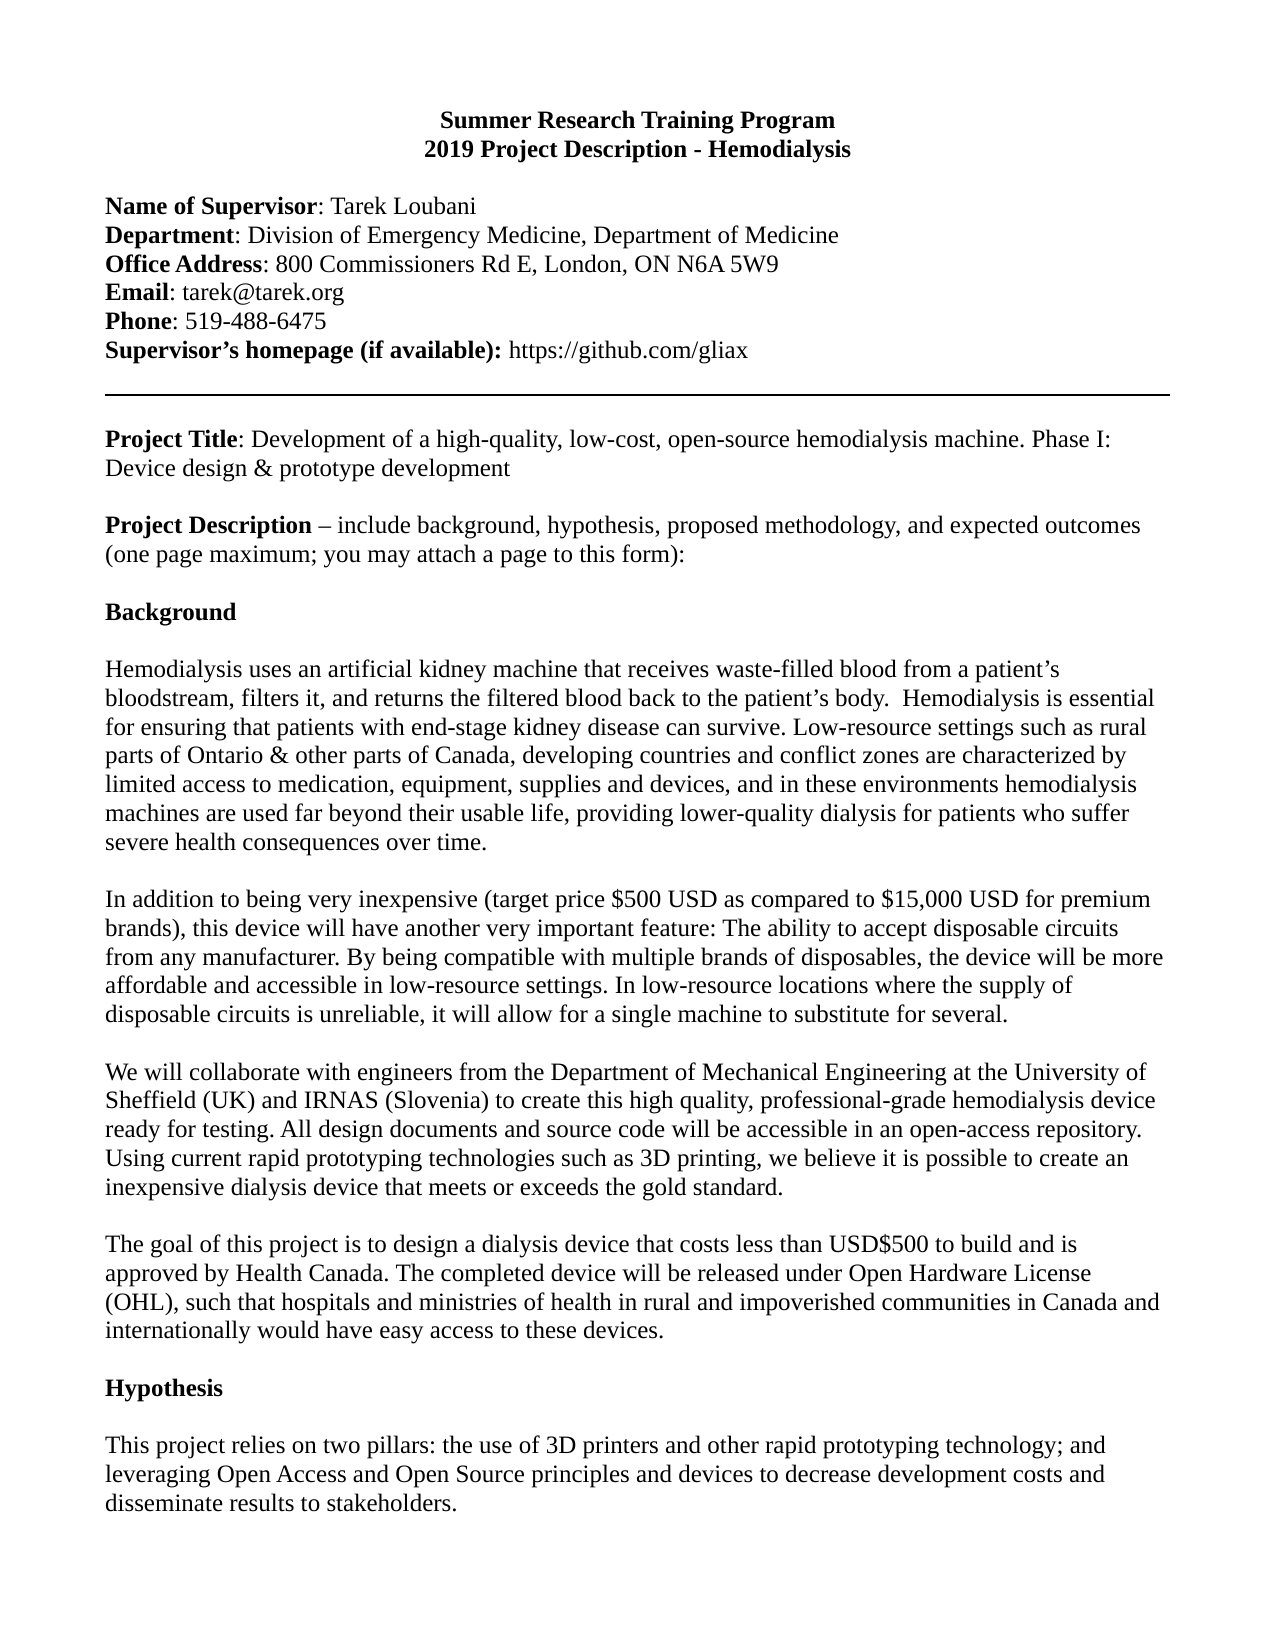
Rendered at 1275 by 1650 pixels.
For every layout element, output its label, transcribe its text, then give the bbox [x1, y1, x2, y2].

text Project Description – include background, hypothesis, proposed methodology, and expected outcomes (one page maximum; you may attach a page to this form): [105, 511, 1170, 568]
text Email: tarek@tarek.org [105, 277, 1170, 306]
text Hemodialysis uses an artificial kidney machine that receives waste-filled blood from a patient’s bloodstream, filters it, and returns the filtered blood back to the patient’s body. Hemodialysis is essential for ensuring that patients with end-stage kidney disease can survive. Low-resource settings such as rural parts of Ontario & other parts of Canada, developing countries and conflict zones are characterized by limited access to medication, equipment, supplies and devices, and in these environments hemodialysis machines are used far beyond their usable life, providing lower-quality dialysis for patients who suffer severe health consequences over time. [105, 654, 1170, 856]
text The goal of this project is to design a dialysis device that costs less than USD$500 to build and is approved by Health Canada. The completed device will be released under Open Hardware License (OHL), such that hospitals and ministries of health in rural and impoverished communities in Canada and internationally would have easy access to these devices. [105, 1229, 1170, 1344]
text Project Title: Development of a high-quality, low-cost, open-source hemodialysis machine. Phase I: Device design & prototype development [105, 424, 1170, 482]
text We will collaborate with engineers from the Department of Mechanical Engineering at the University of Sheffield (UK) and IRNAS (Slovenia) to create this high quality, professional-grade hemodialysis device ready for testing. All design documents and source code will be accessible in an open-access repository. Using current rapid prototyping technologies such as 3D printing, we believe it is possible to create an inexpensive dialysis device that meets or exceeds the gold standard. [105, 1057, 1170, 1201]
text This project relies on two pillars: the use of 3D printers and other rapid prototyping technology; and leveraging Open Access and Open Source principles and devices to decrease development costs and disseminate results to stakeholders. [105, 1431, 1170, 1517]
text Supervisor’s homepage (if available): https://github.com/gliax [105, 335, 1170, 364]
text Name of Supervisor: Tarek Loubani [105, 191, 1170, 220]
text Background [105, 597, 1170, 626]
text Summer Research Training Program 2019 Project Description - Hemodialysis [105, 105, 1170, 162]
text Office Address: 800 Commissioners Rd E, London, ON N6A 5W9 [105, 249, 1170, 277]
text In addition to being very inexpensive (target price $500 USD as compared to $15,000 USD for premium brands), this device will have another very important feature: The ability to accept disposable circuits from any manufacturer. By being compatible with multiple brands of disposables, the device will be more affordable and accessible in low-resource settings. In low-resource locations where the supply of disposable circuits is unreliable, it will allow for a single machine to substitute for several. [105, 884, 1170, 1028]
text Department: Division of Emergency Medicine, Department of Medicine [105, 220, 1170, 249]
text Phone: 519-488-6475 [105, 306, 1170, 335]
text Hypothesis [105, 1373, 1170, 1402]
